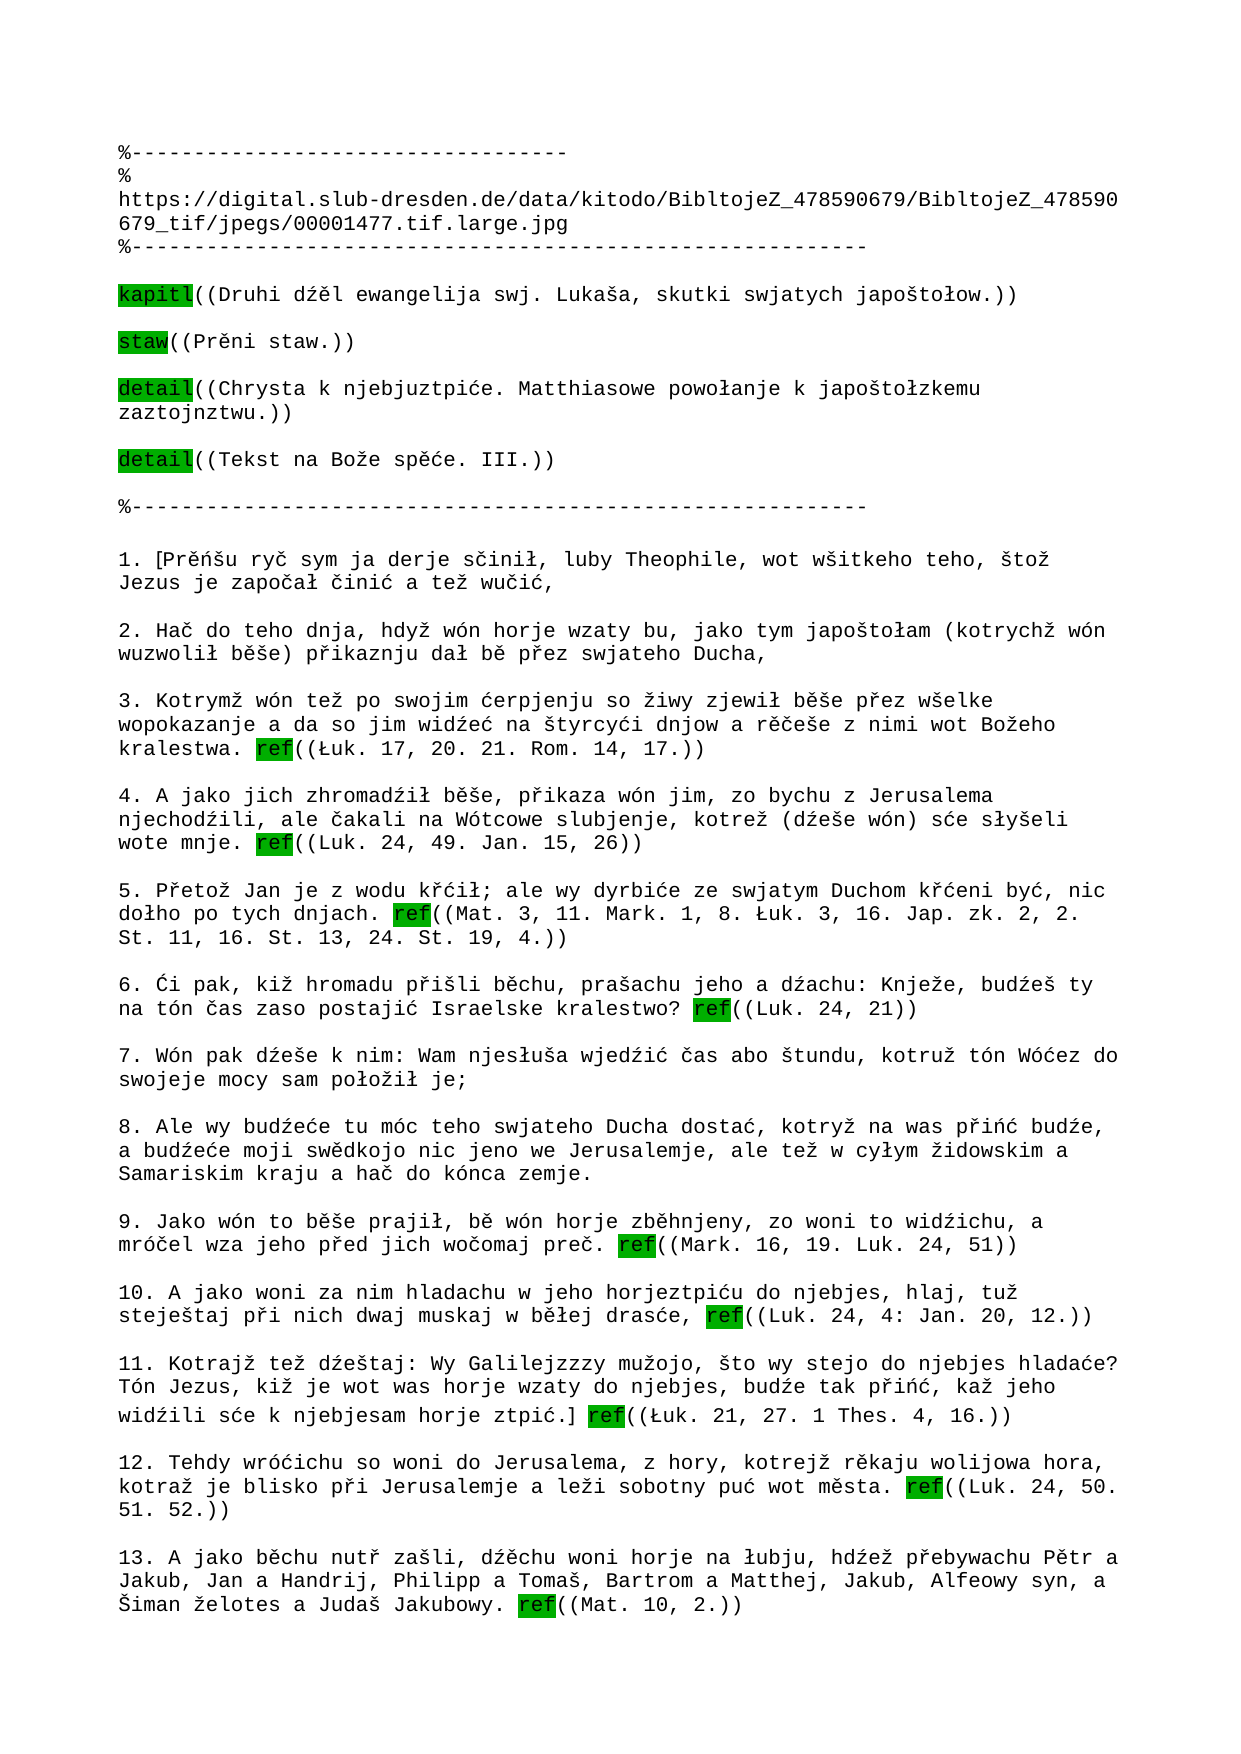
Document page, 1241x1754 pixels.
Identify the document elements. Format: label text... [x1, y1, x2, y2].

text kapitl((Druhi dźěl ewangelija swj. Lukaša, skutki swjatych japoštołow.)) [118, 284, 1122, 307]
text 4. A jako jich zhromadźił běše, přikaza wón jim, zo bychu z Jerusalema njechodźili, ale čakali na Wótcowe slubjenje, kotrež (dźeše wón) sće słyšeli wote mnje. ref((Luk. 24, 49. Jan. 15, 26)) [118, 785, 1122, 856]
text 12. Tehdy wróćichu so woni do Jerusalema, z hory, kotrejž rěkaju wolijowa hora, kotraž je blisko při Jerusalemje a leži sobotny puć wot města. ref((Luk. 24, 50. 51. 52.)) [118, 1452, 1122, 1523]
text 6. Ći pak, kiž hromadu přišli běchu, prašachu jeho a dźachu: Knježe, budźeš ty na tón čas zaso postajić Israelske kralestwo? ref((Luk. 24, 21)) [118, 974, 1122, 1022]
text %----------------------------------- [118, 142, 1122, 165]
text 10. A jako woni za nim hladachu w jeho horjeztpiću do njebjes, hlaj, tuž steještaj při nich dwaj muskaj w běłej drasće, ref((Luk. 24, 4: Jan. 20, 12.)) [118, 1282, 1122, 1329]
text 5. Přetož Jan je z wodu křćił; ale wy dyrbiće ze swjatym Duchom křćeni być, nic dołho po tych dnjach. ref((Mat. 3, 11. Mark. 1, 8. Łuk. 3, 16. Jap. zk. 2, 2. St. 11, 16. St. 13, 24. St. 19, 4.)) [118, 880, 1122, 951]
text 2. Hač do teho dnja, hdyž wón horje wzaty bu, jako tym japoštołam (kotrychž wón wuzwolił běše) přikaznju dał bě přez swjateho Ducha, [118, 619, 1122, 667]
text %----------------------------------------------------------- [118, 236, 1122, 260]
text 1. [Prěńšu ryč sym ja derje sčinił, luby Theophile, wot wšitkeho teho, štož Jezus je započał činić a tež wučić, [118, 544, 1122, 596]
text detail((Tekst na Bože spěće. III.)) [118, 449, 1122, 473]
text 13. A jako běchu nutř zašli, dźěchu woni horje na łubju, hdźež přebywachu Pětr a Jakub, Jan a Handrij, Philipp a Tomaš, Bartrom a Matthej, Jakub, Alfeowy syn, a Šiman želotes a Judaš Jakubowy. ref((Mat. 10, 2.)) [118, 1547, 1122, 1618]
text staw((Prěni staw.)) [118, 331, 1122, 354]
text detail((Chrysta k njebjuztpiće. Matthiasowe powołanje k japoštołzkemu zaztojnztwu.)) [118, 378, 1122, 426]
text % https://digital.slub-dresden.de/data/kitodo/BibltojeZ_478590679/BibltojeZ_478590679_tif/jpegs/00001477.tif.large.jpg [118, 165, 1122, 236]
text %----------------------------------------------------------- [118, 496, 1122, 520]
text 3. Kotrymž wón tež po swojim ćerpjenju so žiwy zjewił běše přez wšelke wopokazanje a da so jim widźeć na štyrcyći dnjow a rěčeše z nimi wot Božeho kralestwa. ref((Łuk. 17, 20. 21. Rom. 14, 17.)) [118, 691, 1122, 761]
text 7. Wón pak dźeše k nim: Wam njesłuša wjedźić čas abo štundu, kotruž tón Wóćez do swojeje mocy sam połožił je; [118, 1045, 1122, 1092]
text 8. Ale wy budźeće tu móc teho swjateho Ducha dostać, kotryž na was přińć budźe, a budźeće moji swědkojo nic jeno we Jerusalemje, ale tež w cyłym židowskim a Samariskim kraju a hač do kónca zemje. [118, 1116, 1122, 1187]
text 9. Jako wón to běše prajił, bě wón horje zběhnjeny, zo woni to widźichu, a mróčel wza jeho před jich wočomaj preč. ref((Mark. 16, 19. Luk. 24, 51)) [118, 1211, 1122, 1258]
text 11. Kotrajž tež dźeštaj: Wy Galilejzzzy mužojo, što wy stejo do njebjes hladaće? Tón Jezus, kiž je wot was horje wzaty do njebjes, budźe tak přińć, kaž jeho widźili sće k njebjesam horje ztpić.] ref((Łuk. 21, 27. 1 Thes. 4, 16.)) [118, 1353, 1122, 1428]
